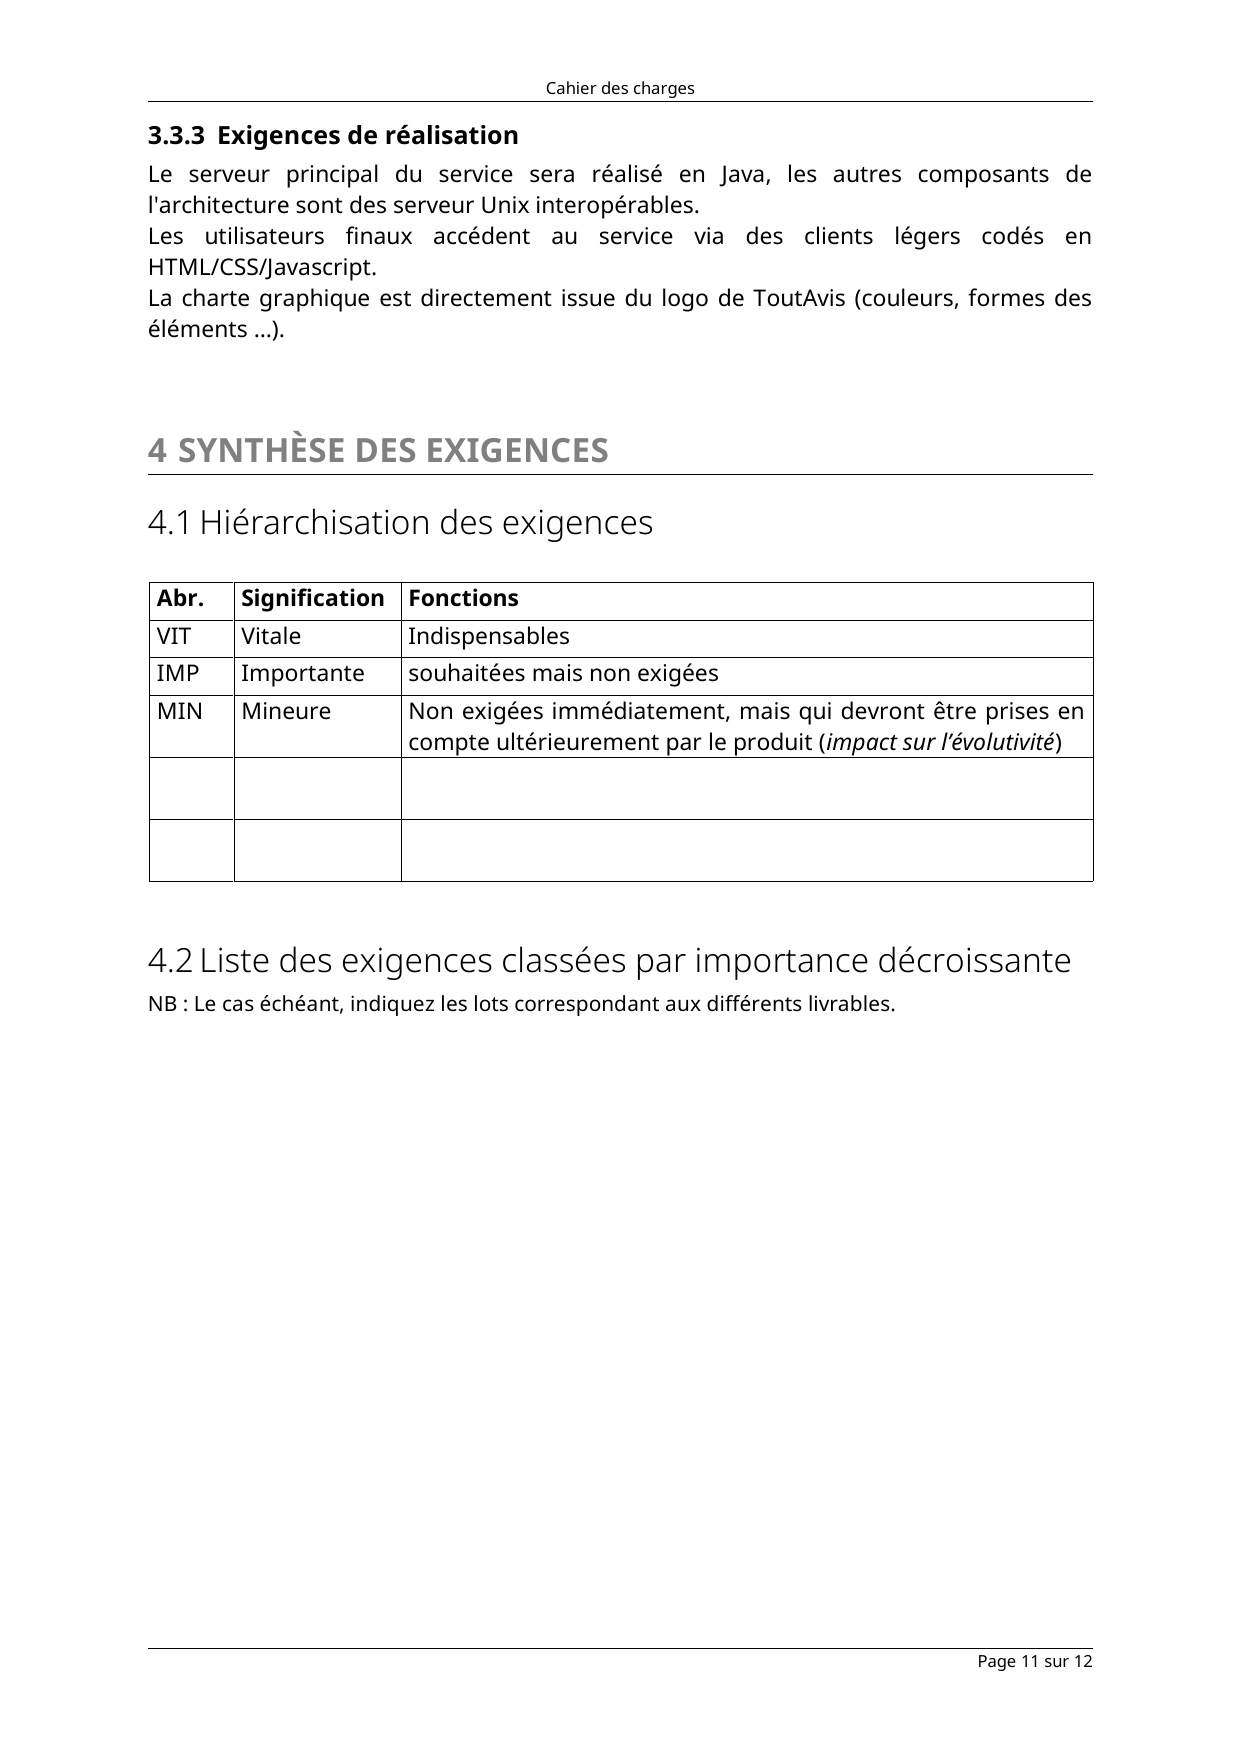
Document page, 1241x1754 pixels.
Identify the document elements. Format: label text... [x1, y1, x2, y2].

table_header Signification [235, 583, 401, 620]
table_cell IMP [150, 658, 233, 695]
text Le serveur principal du service sera réalisé en Java, les autres composants de l'architecture sont des serveur Unix interopérables. [148, 158, 1093, 220]
table_cell Vitale [235, 621, 401, 657]
table_cell [150, 820, 233, 881]
subtitle Exigences de réalisation [148, 118, 1064, 152]
table_cell [402, 820, 1093, 881]
table_cell souhaitées mais non exigées [402, 658, 1093, 695]
subtitle Liste des exigences classées par importance décroissante [148, 937, 1093, 983]
table_cell [235, 758, 401, 819]
table_header Fonctions [402, 583, 1093, 620]
table_cell [402, 758, 1093, 819]
table_header Abr. [150, 583, 233, 620]
table_cell Non exigées immédiatement, mais qui devront être prises en compte ultérieurement par le produit (impact sur l’évolutivité) [402, 696, 1093, 757]
text Les utilisateurs finaux accédent au service via des clients légers codés en HTML/CSS/Javascript. [148, 220, 1093, 282]
table_cell Importante [235, 658, 401, 695]
table_cell VIT [150, 621, 233, 657]
subtitle Hiérarchisation des exigences [148, 499, 1093, 545]
table_cell [235, 820, 401, 881]
text NB : Le cas échéant, indiquez les lots correspondant aux différents livrables. [148, 989, 1093, 1018]
table_cell [150, 758, 233, 819]
table_cell MIN [150, 696, 233, 757]
subtitle Synthèse des Exigences [148, 426, 1093, 474]
table_cell Indispensables [402, 621, 1093, 657]
text La charte graphique est directement issue du logo de ToutAvis (couleurs, formes des éléments …). [148, 282, 1093, 344]
table_cell Mineure [235, 696, 401, 757]
